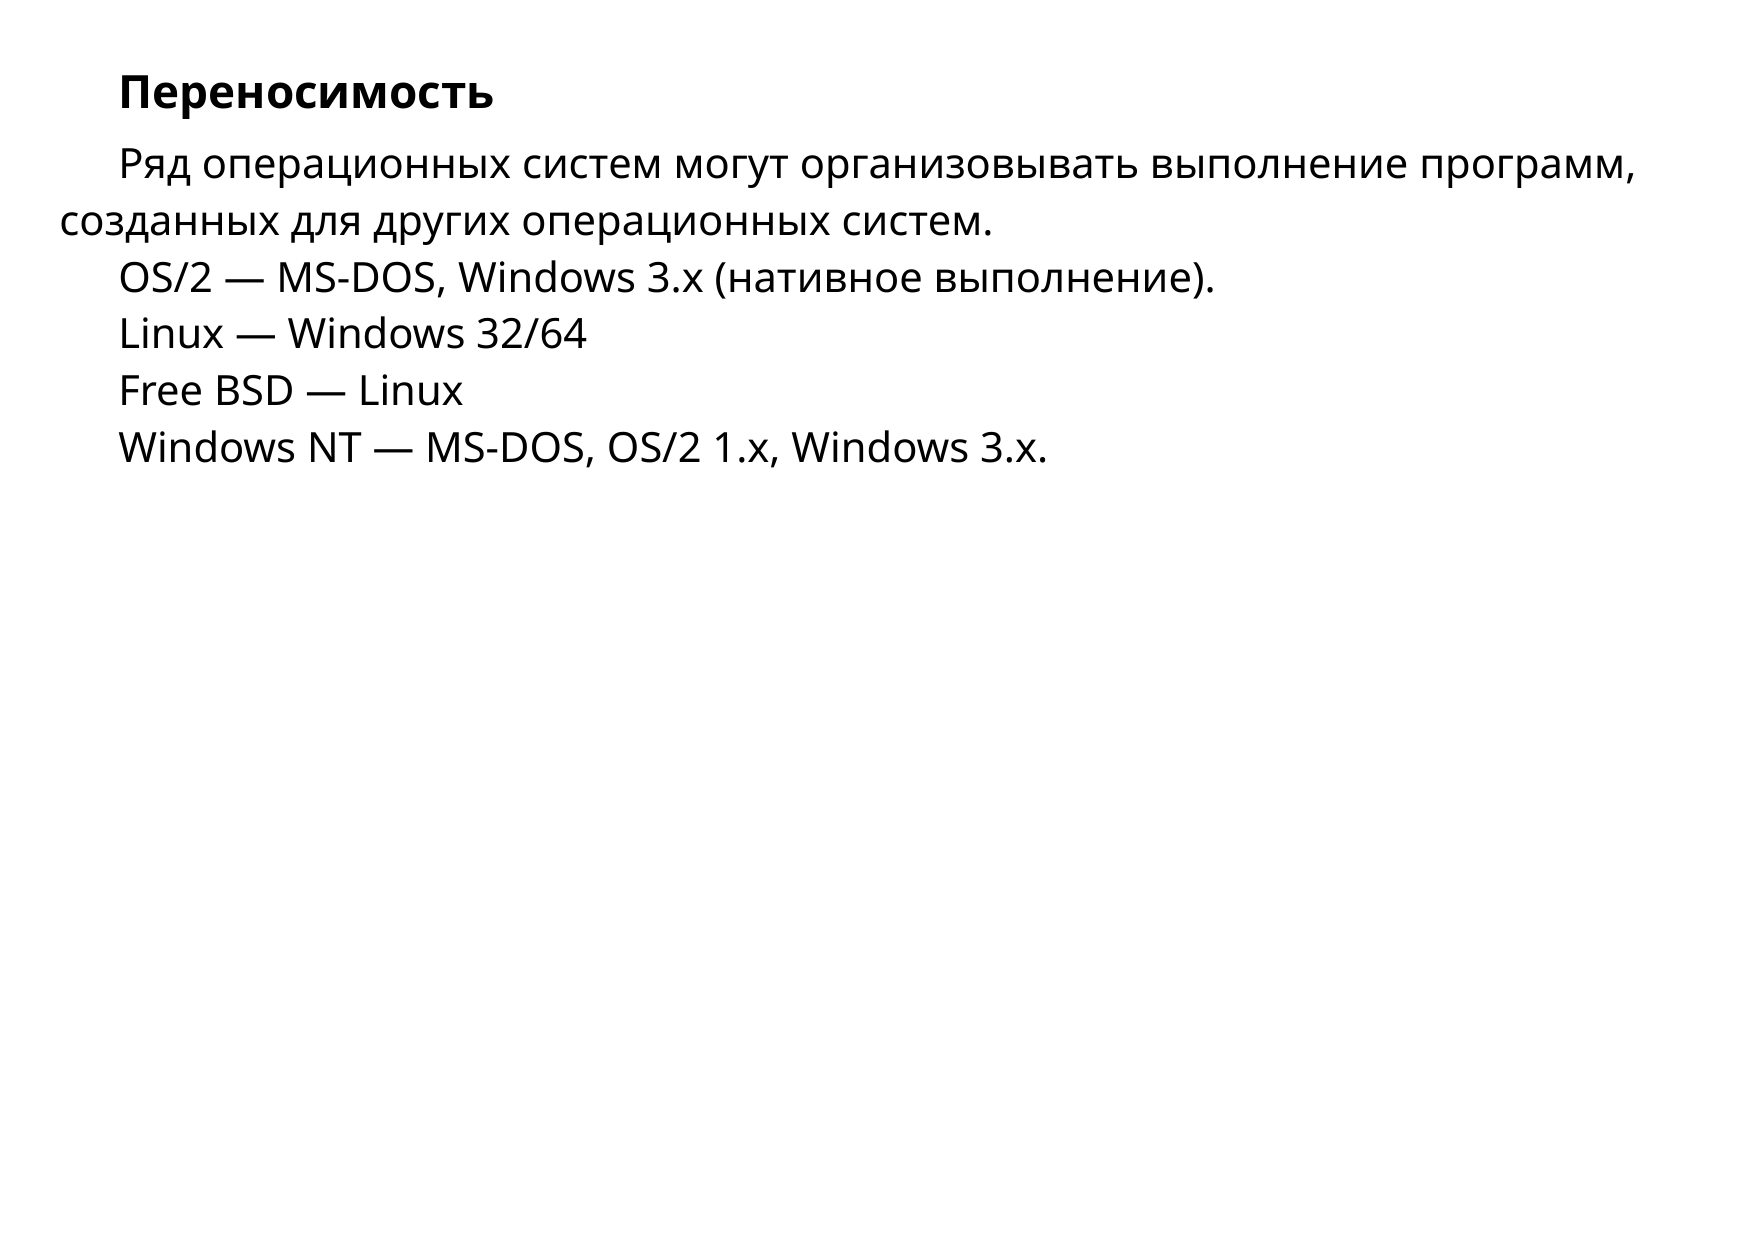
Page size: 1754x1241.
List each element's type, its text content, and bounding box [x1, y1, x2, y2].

text Ряд операционных систем могут организовывать выполнение программ, созданных для других операционных систем. [59, 134, 1695, 247]
text Windows NT — MS-DOS, OS/2 1.x, Windows 3.x. [59, 418, 1695, 474]
subtitle Переносимость [59, 59, 1695, 121]
text Linux — Windows 32/64 [59, 304, 1695, 361]
text Free BSD — Linux [59, 361, 1695, 418]
text OS/2 — MS-DOS, Windows 3.x (нативное выполнение). [59, 247, 1695, 304]
